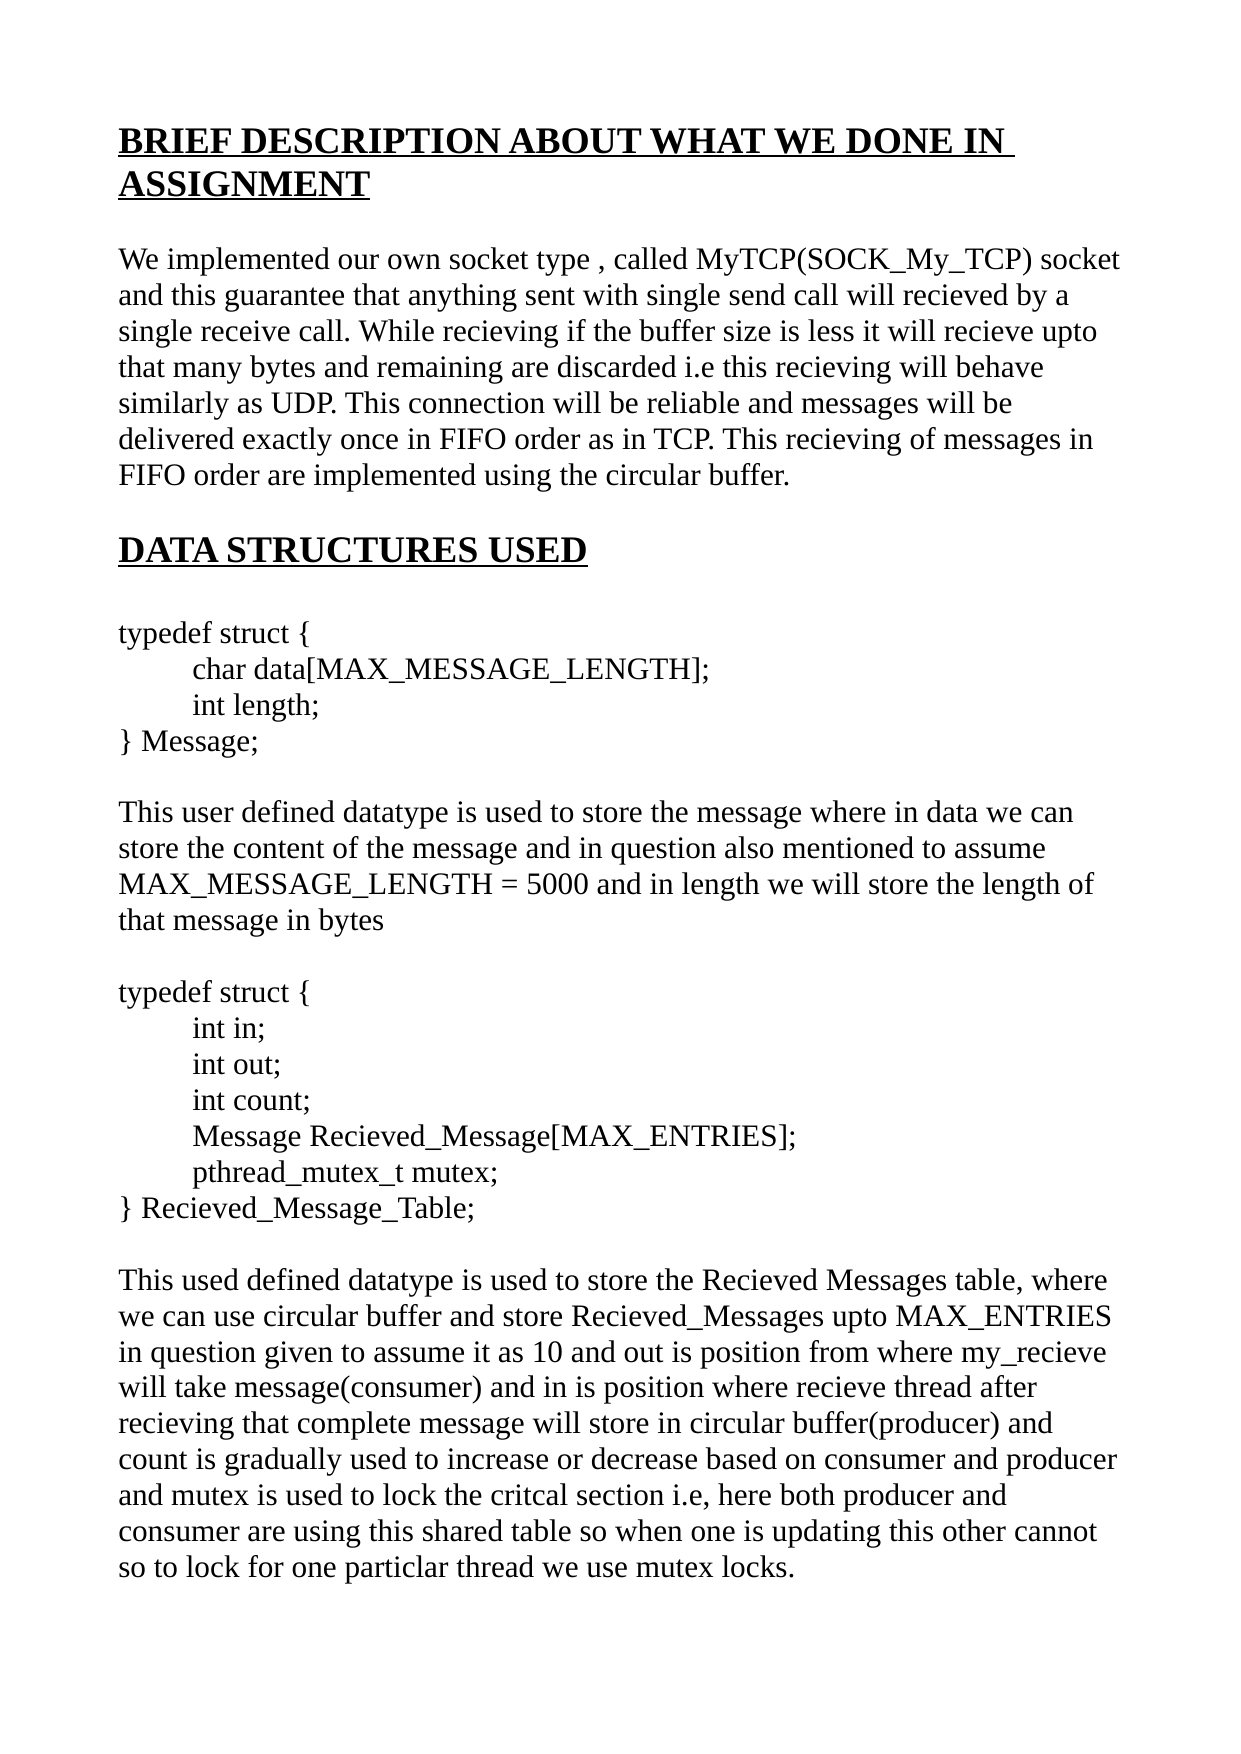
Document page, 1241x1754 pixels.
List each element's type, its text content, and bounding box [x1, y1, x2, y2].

text We implemented our own socket type , called MyTCP(SOCK_My_TCP) socket and this guarantee that anything sent with single send call will recieved by a single receive call. While recieving if the buffer size is less it will recieve upto that many bytes and remaining are discarded i.e this recieving will behave similarly as UDP. This connection will be reliable and messages will be delivered exactly once in FIFO order as in TCP. This recieving of messages in FIFO order are implemented using the circular buffer. [118, 240, 1122, 492]
text int count; [118, 1081, 1122, 1117]
text int out; [118, 1045, 1122, 1081]
text char data[MAX_MESSAGE_LENGTH]; [118, 650, 1122, 686]
text int length; [118, 686, 1122, 722]
text BRIEF DESCRIPTION ABOUT WHAT WE DONE IN ASSIGNMENT [118, 118, 1122, 204]
text This used defined datatype is used to store the Recieved Messages table, where we can use circular buffer and store Recieved_Messages upto MAX_ENTRIES in question given to assume it as 10 and out is position from where my_recieve will take message(consumer) and in is position where recieve thread after recieving that complete message will store in circular buffer(producer) and count is gradually used to increase or decrease based on consumer and producer and mutex is used to lock the critcal section i.e, here both producer and consumer are using this shared table so when one is updating this other cannot so to lock for one particlar thread we use mutex locks. [118, 1261, 1122, 1584]
text } Message; [118, 722, 1122, 758]
text This user defined datatype is used to store the message where in data we can store the content of the message and in question also mentioned to assume MAX_MESSAGE_LENGTH = 5000 and in length we will store the length of that message in bytes [118, 794, 1122, 937]
text DATA STRUCTURES USED [118, 528, 1122, 571]
text pthread_mutex_t mutex; [118, 1153, 1122, 1189]
text int in; [118, 1009, 1122, 1045]
text typedef struct { [118, 614, 1122, 650]
text typedef struct { [118, 973, 1122, 1009]
text Message Recieved_Message[MAX_ENTRIES]; [118, 1117, 1122, 1153]
text } Recieved_Message_Table; [118, 1189, 1122, 1225]
